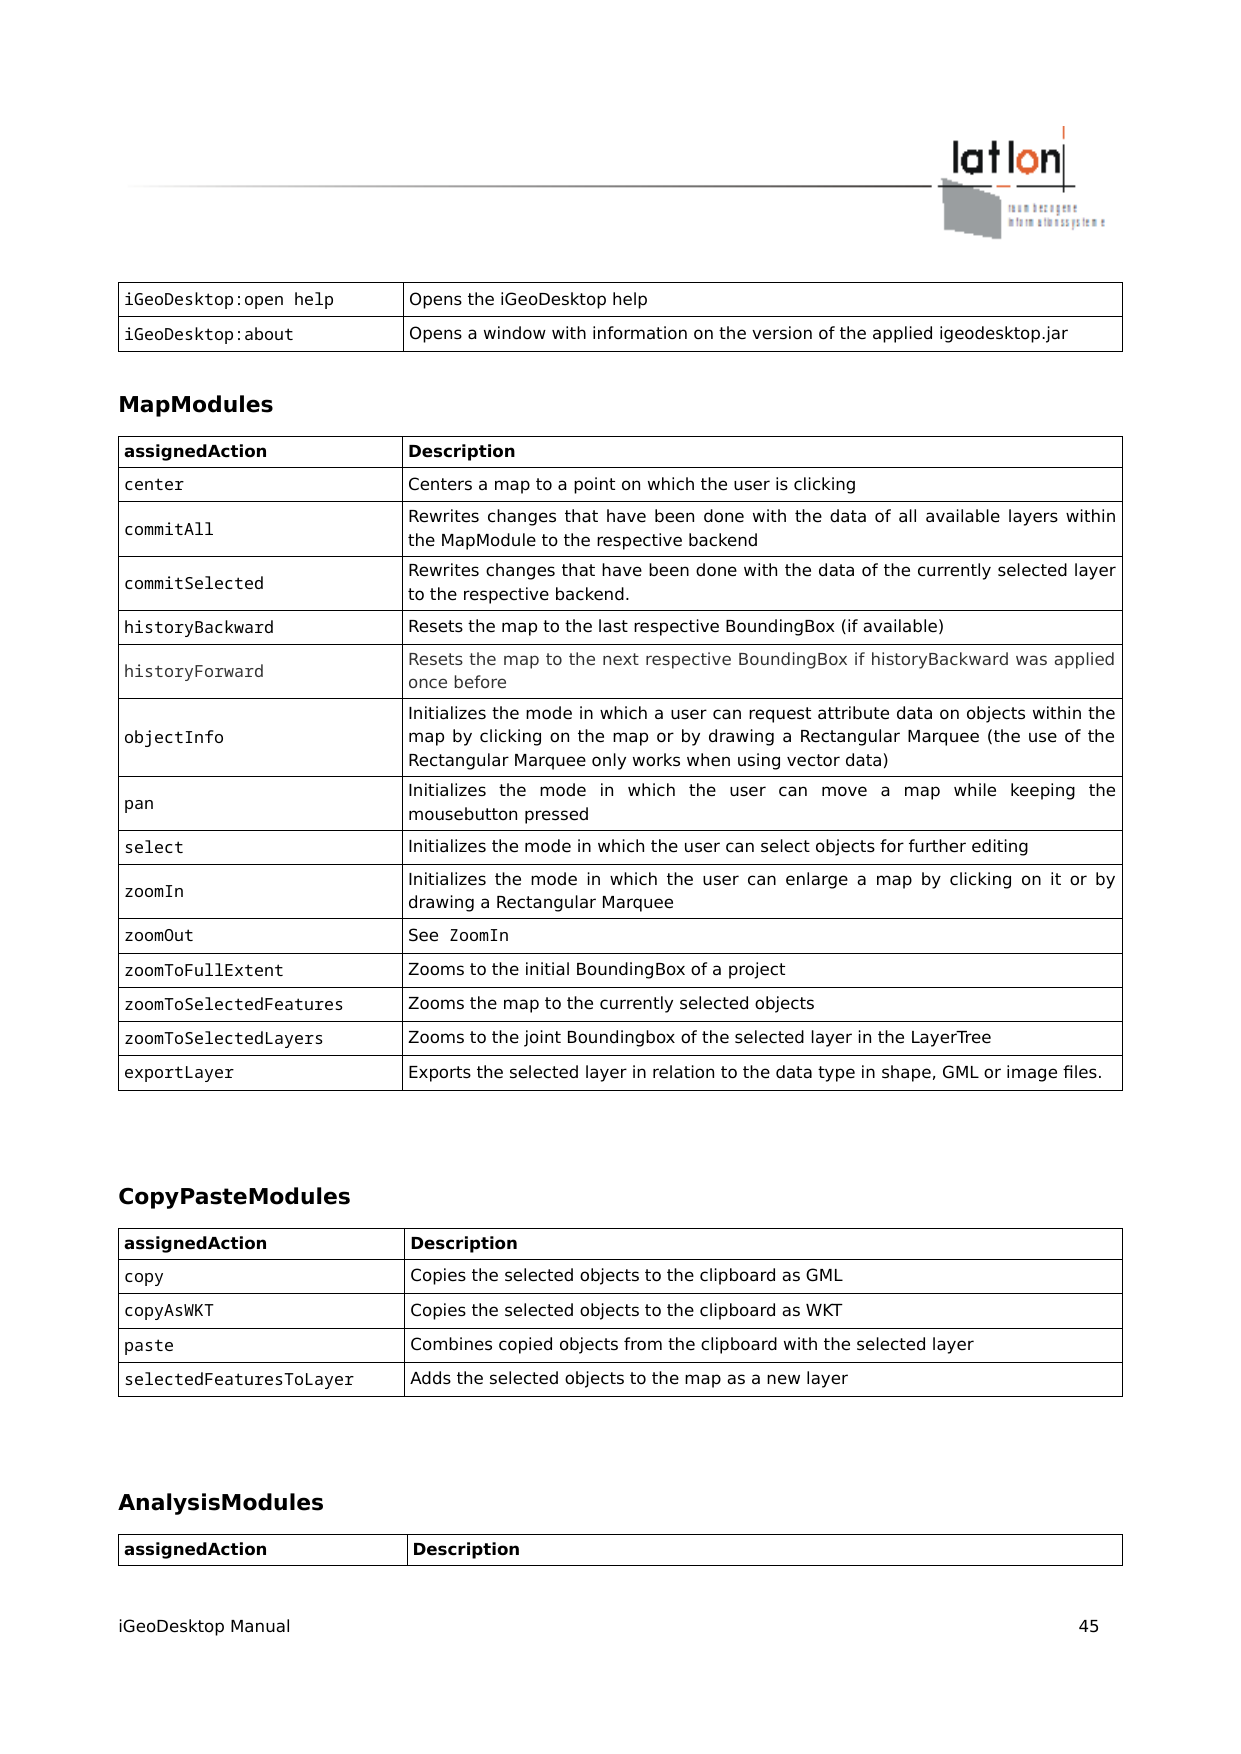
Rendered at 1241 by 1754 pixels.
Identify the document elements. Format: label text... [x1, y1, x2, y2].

table_cell Initializes the mode in which the user can select objects for further editing [403, 831, 1122, 864]
table_cell copyAsWKT [119, 1294, 404, 1327]
table_cell Zooms the map to the currently selected objects [403, 988, 1122, 1021]
table_cell Copies the selected objects to the clipboard as WKT [405, 1294, 1122, 1327]
table_cell commitSelected [119, 557, 402, 610]
table_cell commitAll [119, 502, 402, 556]
table_cell Resets the map to the last respective BoundingBox (if available) [403, 611, 1122, 644]
table_cell Initializes the mode in which a user can request attribute data on objects within the map by clicking on the map or by drawing a Rectangular Marquee (the use of the Rectangular Marquee only works when using vector data) [403, 699, 1122, 776]
table_cell copy [119, 1260, 404, 1293]
table_cell Combines copied objects from the clipboard with the selected layer [405, 1329, 1122, 1362]
table_cell Initializes the mode in which the user can move a map while keeping the mousebutton pressed [403, 777, 1122, 830]
table_cell Initializes the mode in which the user can enlarge a map by clicking on it or by drawing a Rectangular Marquee [403, 865, 1122, 918]
table_cell zoomToFullExtent [119, 954, 402, 987]
subtitle MapModules [118, 392, 1122, 417]
table_cell historyBackward [119, 611, 402, 644]
table_cell Zooms to the initial BoundingBox of a project [403, 954, 1122, 987]
table_cell Resets the map to the next respective BoundingBox if historyBackward was applied once before [403, 645, 1122, 698]
table_header assignedAction [119, 437, 402, 467]
subtitle AnalysisModules [118, 1490, 1122, 1516]
table_cell zoomToSelectedLayers [119, 1022, 402, 1055]
table_cell paste [119, 1329, 404, 1362]
table_cell select [119, 831, 402, 864]
table_cell objectInfo [119, 699, 402, 776]
table_cell Rewrites changes that have been done with the data of all available layers within the MapModule to the respective backend [403, 502, 1122, 556]
subtitle CopyPasteModules [118, 1184, 1122, 1209]
table_cell iGeoDesktop:open help [119, 283, 403, 316]
table_header Description [403, 437, 1122, 467]
table_cell Zooms to the joint Boundingbox of the selected layer in the LayerTree [403, 1022, 1122, 1055]
table_cell Opens a window with information on the version of the applied igeodesktop.jar [404, 317, 1122, 351]
table_header Description [408, 1535, 1122, 1565]
table_cell Rewrites changes that have been done with the data of the currently selected layer to the respective backend. [403, 557, 1122, 610]
table_cell Centers a map to a point on which the user is clicking [403, 468, 1122, 501]
table_cell zoomToSelectedFeatures [119, 988, 402, 1021]
table_cell zoomIn [119, 865, 402, 918]
picture [122, 126, 1111, 244]
table_cell Copies the selected objects to the clipboard as GML [405, 1260, 1122, 1293]
table_cell zoomOut [119, 919, 402, 952]
table_header assignedAction [119, 1535, 407, 1565]
table_cell iGeoDesktop:about [119, 317, 403, 351]
table_cell selectedFeaturesToLayer [119, 1363, 404, 1396]
table_header Description [405, 1229, 1122, 1259]
table_cell pan [119, 777, 402, 830]
table_cell Adds the selected objects to the map as a new layer [405, 1363, 1122, 1396]
table_cell See ZoomIn [403, 919, 1122, 952]
table_cell Exports the selected layer in relation to the data type in shape, GML or image files. [403, 1056, 1122, 1089]
table_cell center [119, 468, 402, 501]
table_header assignedAction [119, 1229, 404, 1259]
table_cell Opens the iGeoDesktop help [404, 283, 1122, 316]
table_cell exportLayer [119, 1056, 402, 1089]
table_cell historyForward [119, 645, 402, 698]
